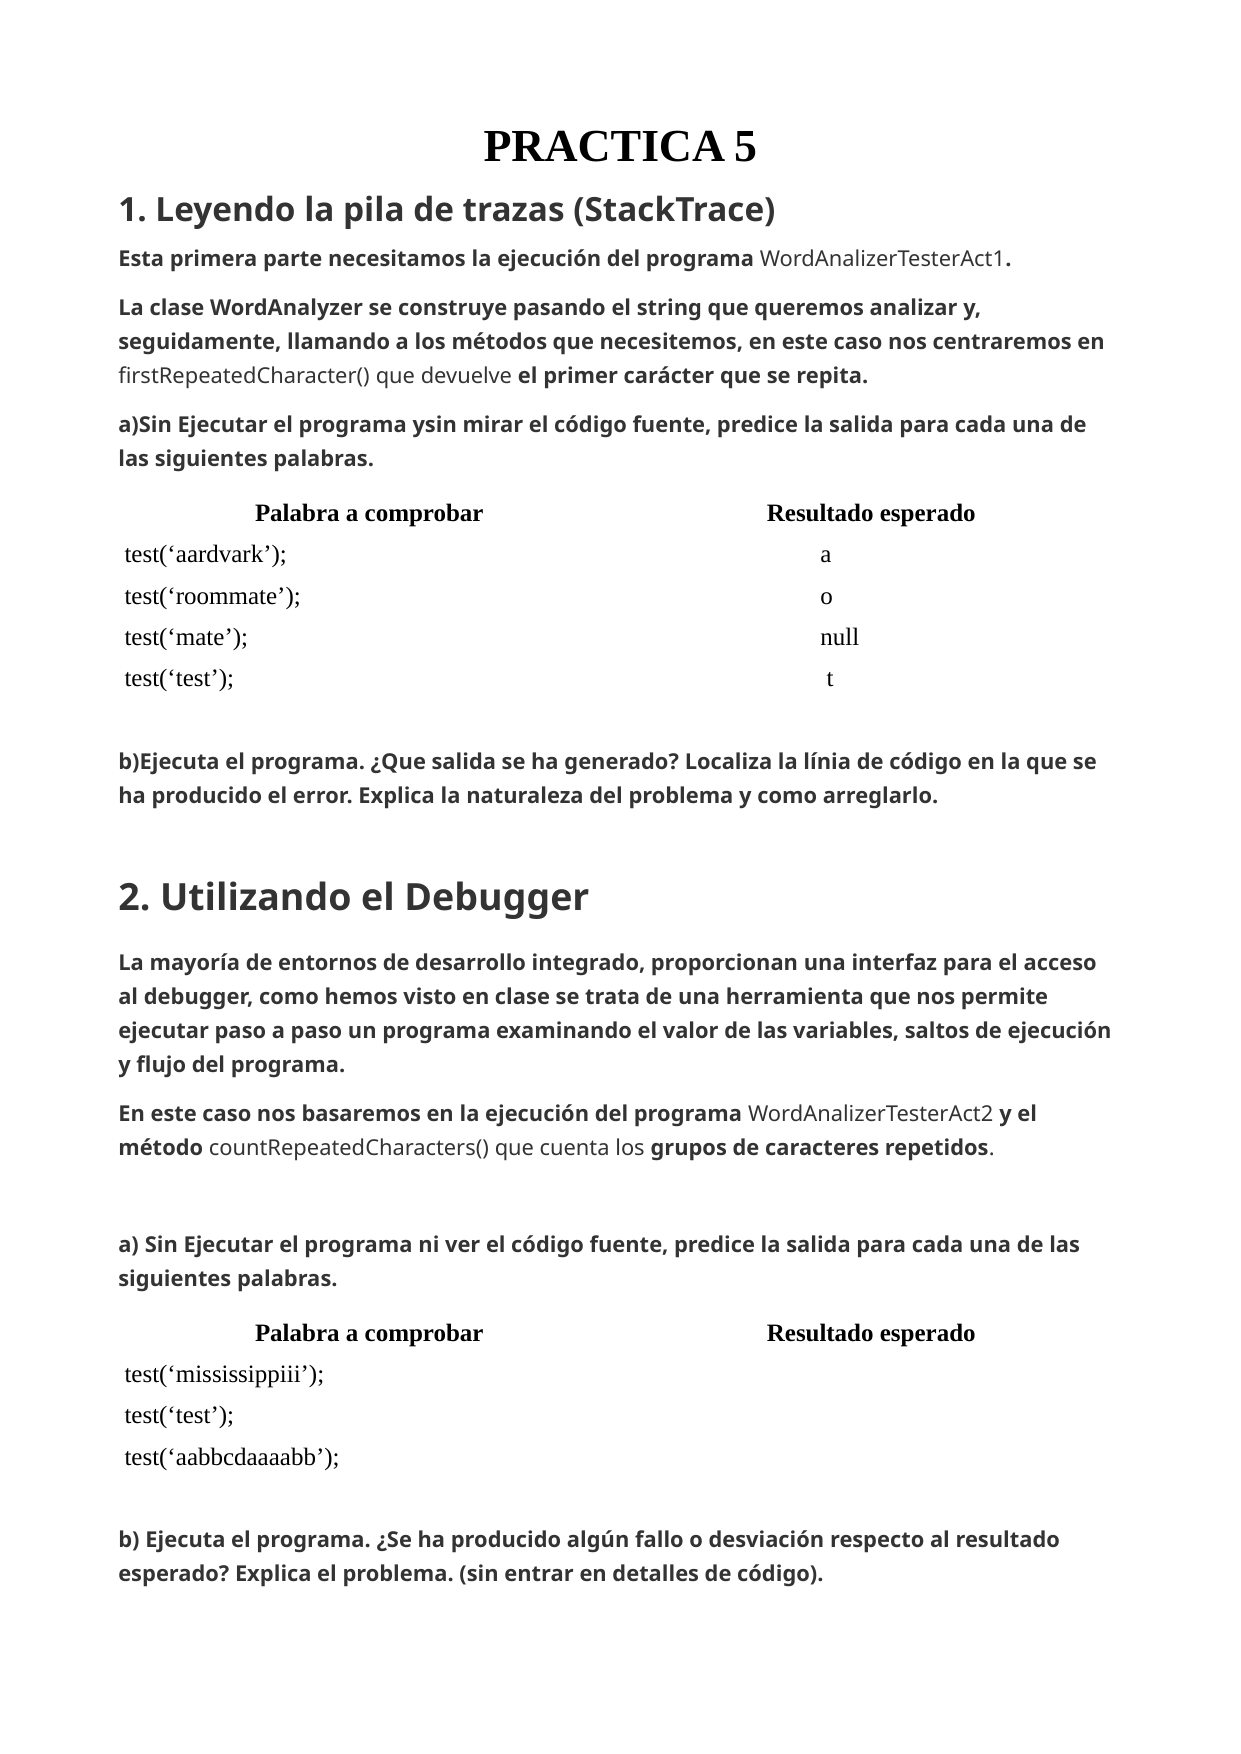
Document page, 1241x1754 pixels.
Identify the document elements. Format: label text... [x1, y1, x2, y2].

table_cell test(‘aardvark’); [118, 533, 620, 574]
table_cell [620, 1435, 1122, 1477]
text La clase WordAnalyzer se construye pasando el string que queremos analizar y, seguidamente, llamando a los métodos que necesitemos, en este caso nos centraremos en firstRepeatedCharacter() que devuelve el primer carácter que se repita. [118, 292, 1122, 390]
table_header Resultado esperado [620, 492, 1122, 533]
table_cell [620, 1394, 1122, 1435]
text En este caso nos basaremos en la ejecución del programa WordAnalizerTesterAct2 y el método countRepeatedCharacters() que cuenta los grupos de caracteres repetidos. [118, 1098, 1122, 1162]
text a) Sin Ejecutar el programa ni ver el código fuente, predice la salida para cada una de las siguientes palabras. [118, 1229, 1122, 1293]
text b)Ejecuta el programa. ¿Que salida se ha generado? Localiza la línia de código en la que se ha producido el error. Explica la naturaleza del problema y como arreglarlo. [118, 746, 1122, 810]
text b) Ejecuta el programa. ¿Se ha producido algún fallo o desviación respecto al resultado esperado? Explica el problema. (sin entrar en detalles de código). [118, 1524, 1122, 1588]
table_cell test(‘mate’); [118, 616, 620, 657]
text a)Sin Ejecutar el programa ysin mirar el código fuente, predice la salida para cada una de las siguientes palabras. [118, 409, 1122, 473]
table_header [118, 829, 1122, 870]
subtitle 2. Utilizando el Debugger [118, 870, 1122, 921]
text PRACTICA 5 [118, 118, 1122, 171]
table_cell test(‘aabbcdaaaabb’); [118, 1435, 620, 1477]
table_header Resultado esperado [620, 1312, 1122, 1353]
table_header Palabra a comprobar [118, 1312, 620, 1353]
table_cell test(‘mississippiii’); [118, 1353, 620, 1394]
text Esta primera parte necesitamos la ejecución del programa WordAnalizerTesterAct1. [118, 243, 1122, 273]
table_cell [620, 1353, 1122, 1394]
table_cell a [620, 533, 1122, 574]
table_cell t [620, 657, 1122, 698]
subtitle 1. Leyendo la pila de trazas (StackTrace) [118, 185, 1122, 231]
table_cell null [620, 616, 1122, 657]
text La mayoría de entornos de desarrollo integrado, proporcionan una interfaz para el acceso al debugger, como hemos visto en clase se trata de una herramienta que nos permite ejecutar paso a paso un programa examinando el valor de las variables, saltos de ejecución y flujo del programa. [118, 947, 1122, 1079]
table_cell test(‘test’); [118, 1394, 620, 1435]
table_cell test(‘test’); [118, 657, 620, 698]
table_cell test(‘roommate’); [118, 575, 620, 616]
table_cell o [620, 575, 1122, 616]
table_header Palabra a comprobar [118, 492, 620, 533]
